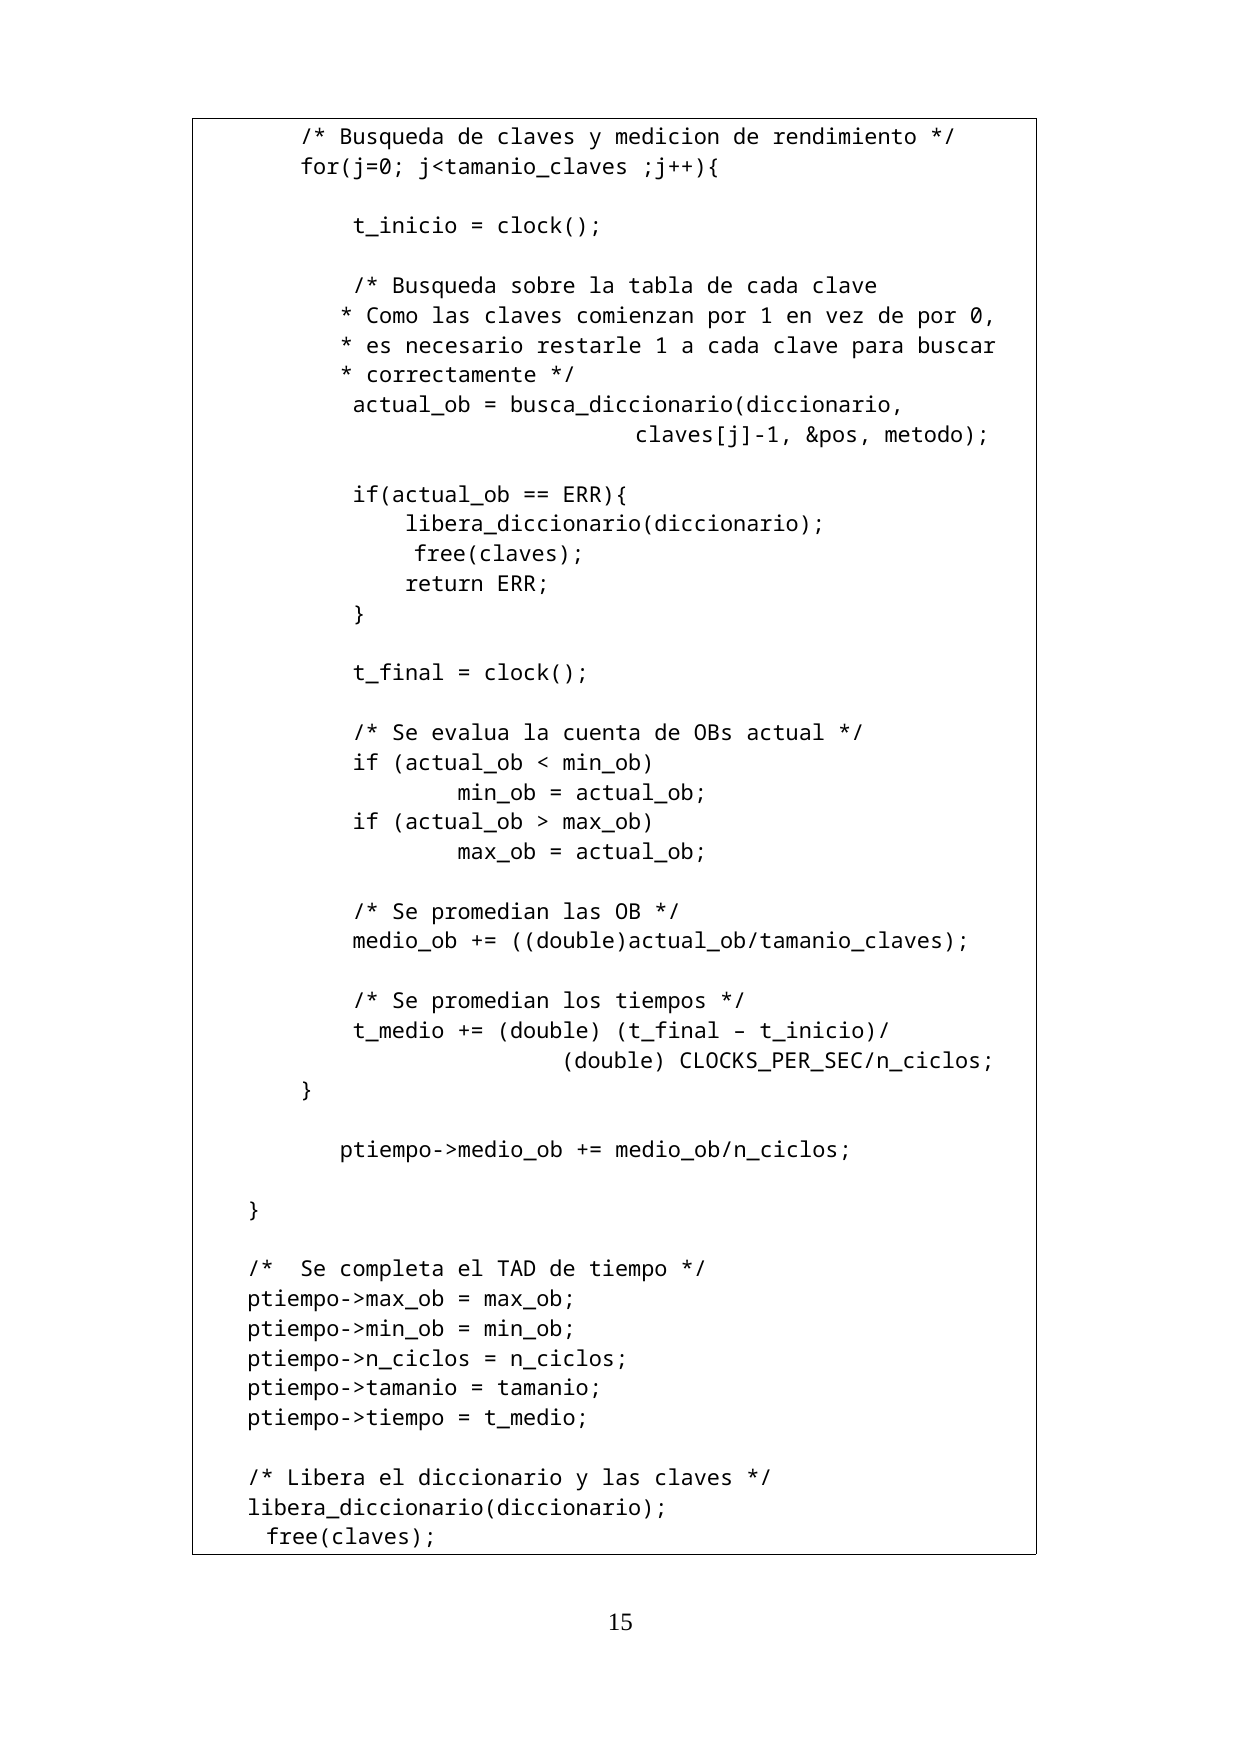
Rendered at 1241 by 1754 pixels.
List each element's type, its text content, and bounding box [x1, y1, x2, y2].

text free(claves); [193, 1518, 1036, 1554]
text t_final = clock(); [193, 654, 1036, 687]
text } [193, 1071, 1036, 1104]
text ptiempo->n_ciclos = n_ciclos; [193, 1339, 1036, 1369]
text /* Se promedian las OB */ [193, 893, 1036, 922]
text libera_diccionario(diccionario); [193, 505, 1036, 535]
text ptiempo->tiempo = t_medio; [193, 1399, 1036, 1432]
text medio_ob += ((double)actual_ob/tamanio_claves); [193, 922, 1036, 955]
text return ERR; [193, 565, 1036, 595]
text if(actual_ob == ERR){ [193, 476, 1036, 505]
text /* Se completa el TAD de tiempo */ [193, 1250, 1036, 1280]
text if (actual_ob > max_ob) [193, 803, 1036, 833]
text /* Busqueda sobre la tabla de cada clave [193, 267, 1036, 297]
text /* Libera el diccionario y las claves */ [193, 1459, 1036, 1488]
text ptiempo->medio_ob += medio_ob/n_ciclos; [193, 1131, 1036, 1164]
text min_ob = actual_ob; [193, 773, 1036, 803]
text free(claves); [193, 535, 1036, 565]
text } [193, 1191, 1036, 1223]
text /* Se evalua la cuenta de OBs actual */ [193, 714, 1036, 744]
text ptiempo->min_ob = min_ob; [193, 1310, 1036, 1339]
text * Como las claves comienzan por 1 en vez de por 0, * es necesario restarle 1 a cada clave para buscar * correctamente */ [193, 297, 1036, 386]
text max_ob = actual_ob; [193, 833, 1036, 866]
text (double) CLOCKS_PER_SEC/n_ciclos; [193, 1042, 1036, 1071]
text t_inicio = clock(); [193, 207, 1036, 240]
text } [193, 595, 1036, 628]
text for(j=0; j<tamanio_claves ;j++){ [193, 148, 1036, 181]
text if (actual_ob < min_ob) [193, 744, 1036, 773]
text libera_diccionario(diccionario); [193, 1488, 1036, 1518]
text actual_ob = busca_diccionario(diccionario, claves[j]-1, &pos, metodo); [193, 386, 1036, 449]
text t_medio += (double) (t_final – t_inicio)/ [193, 1012, 1036, 1042]
text /* Se promedian los tiempos */ [193, 982, 1036, 1012]
text /* Busqueda de claves y medicion de rendimiento */ [193, 119, 1036, 148]
text ptiempo->tamanio = tamanio; [193, 1369, 1036, 1399]
text ptiempo->max_ob = max_ob; [193, 1280, 1036, 1310]
